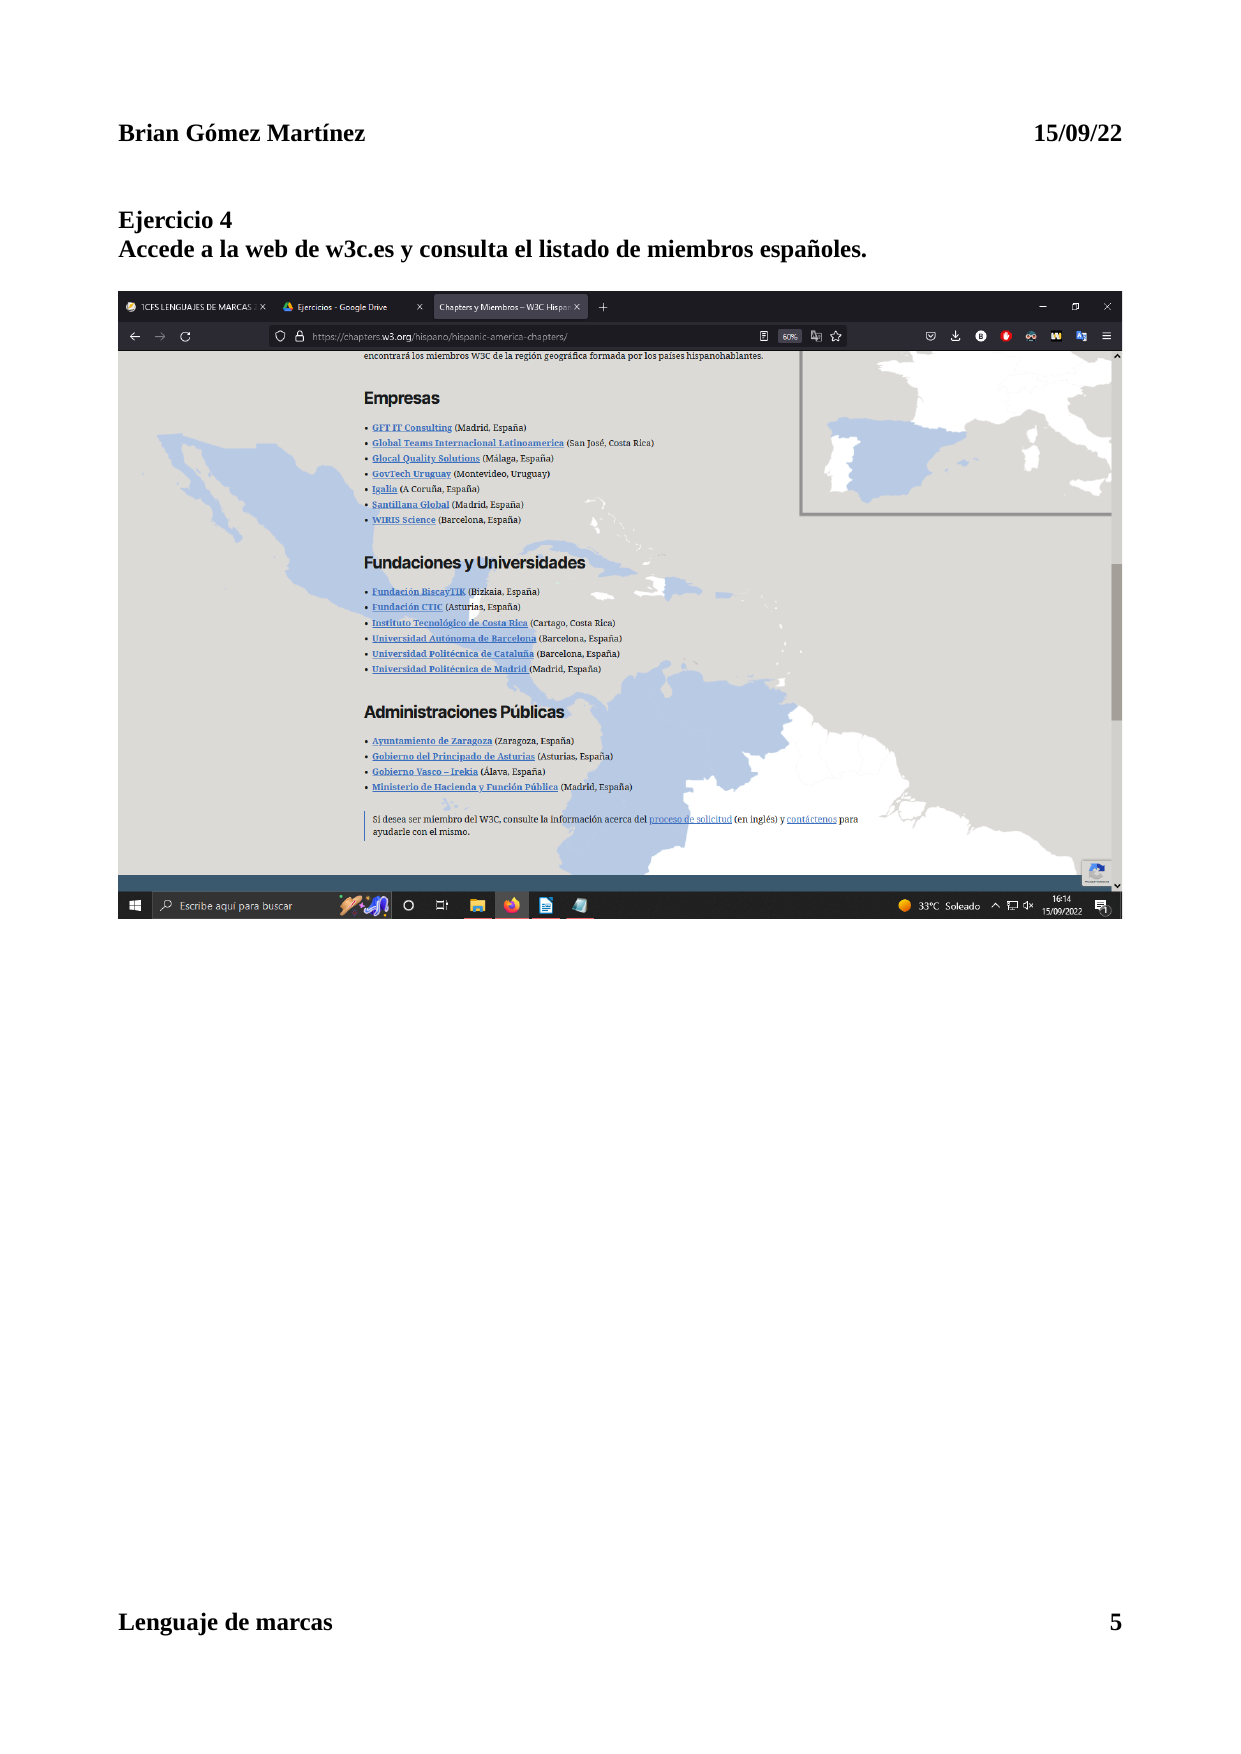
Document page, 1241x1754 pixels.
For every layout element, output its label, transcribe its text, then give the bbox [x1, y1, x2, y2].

text Ejercicio 4 Accede a la web de w3c.es y consulta el listado de miembros españoles. [118, 176, 1122, 263]
picture [118, 291, 1123, 919]
